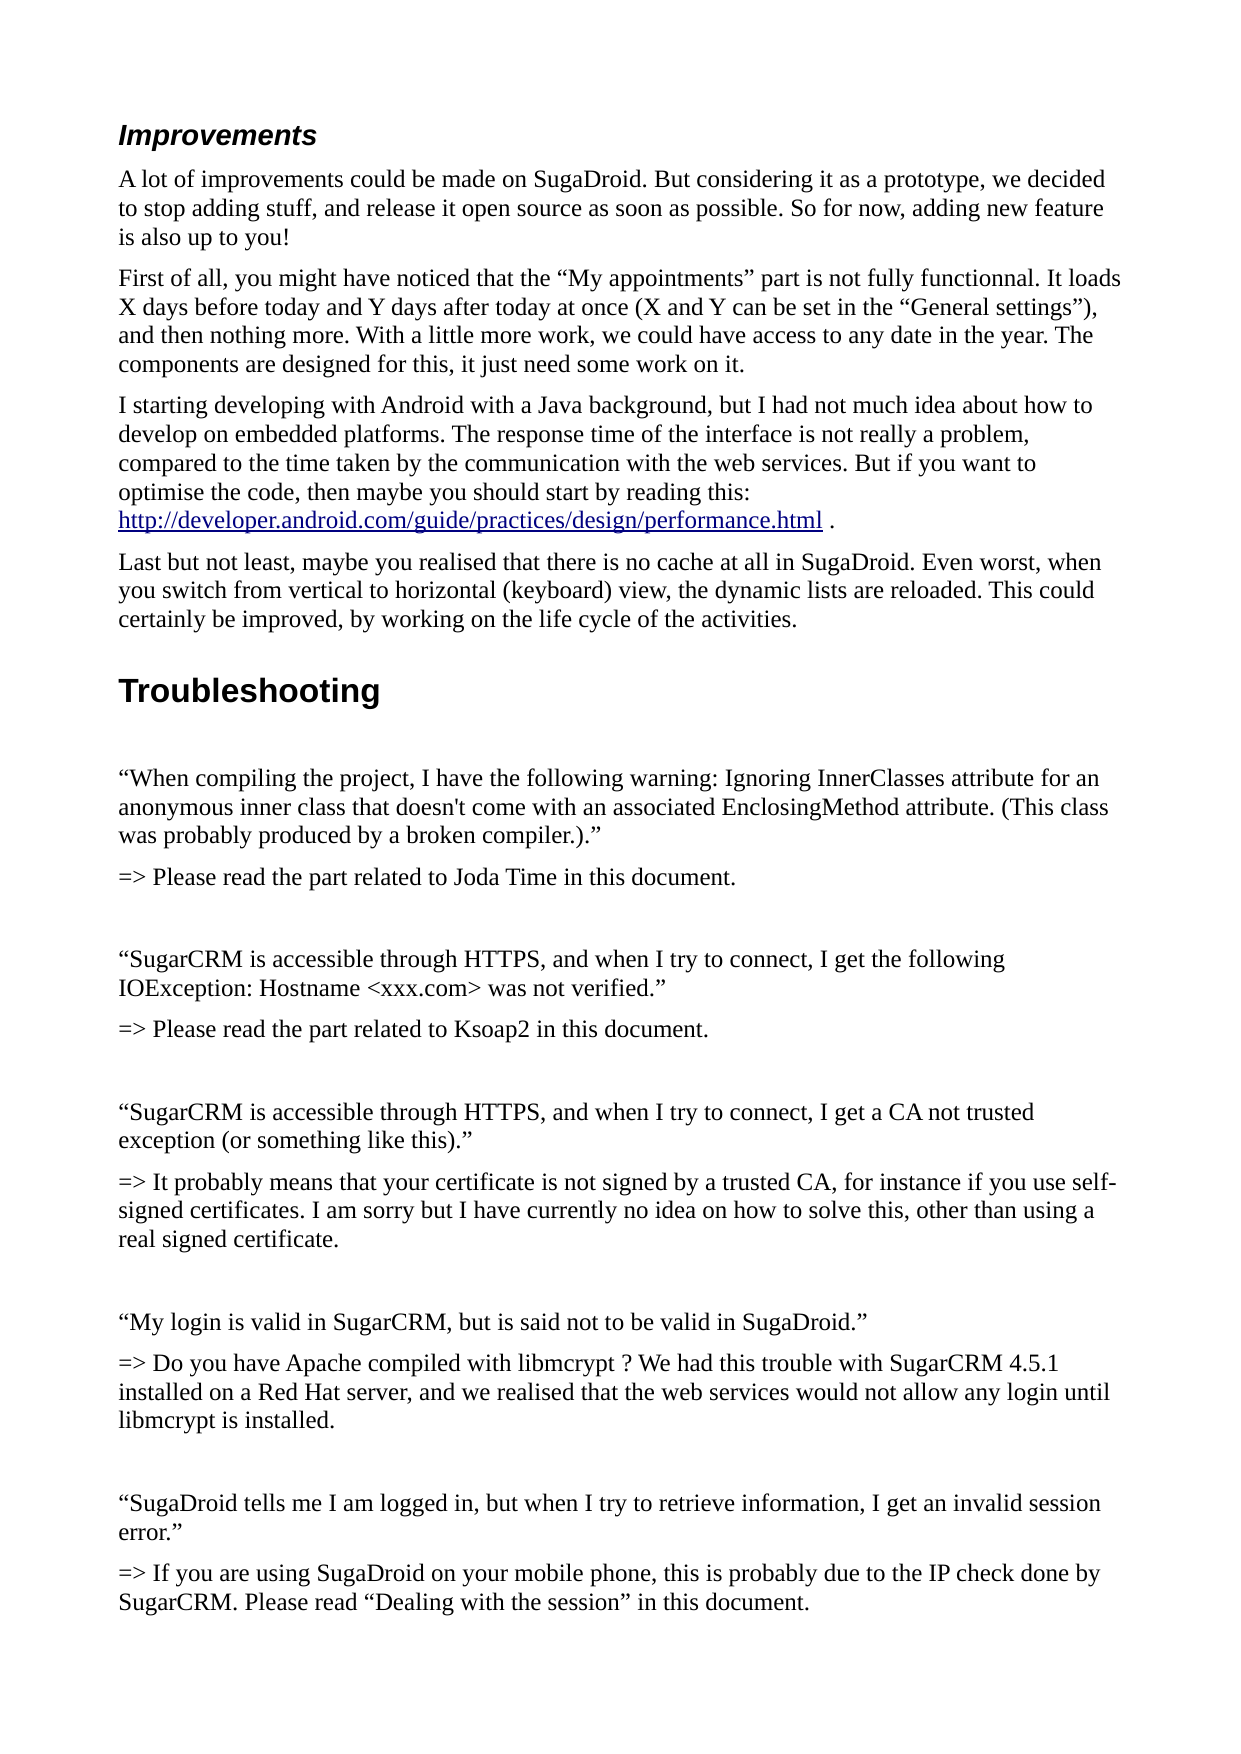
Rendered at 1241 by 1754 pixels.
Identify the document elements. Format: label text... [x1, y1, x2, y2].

text Last but not least, maybe you realised that there is no cache at all in SugaDroid. Even worst, when you switch from vertical to horizontal (keyboard) view, the dynamic lists are reloaded. This could certainly be improved, by working on the life cycle of the activities. [118, 547, 1122, 633]
text => Do you have Apache compiled with libmcrypt ? We had this trouble with SugarCRM 4.5.1 installed on a Red Hat server, and we realised that the web services would not allow any login until libmcrypt is installed. [118, 1348, 1122, 1434]
text => If you are using SugaDroid on your mobile phone, this is probably due to the IP check done by SugarCRM. Please read “Dealing with the session” in this document. [118, 1558, 1122, 1615]
text A lot of improvements could be made on SugaDroid. But considering it as a prototype, we decided to stop adding stuff, and release it open source as soon as possible. So for now, adding new feature is also up to you! [118, 164, 1122, 250]
text “When compiling the project, I have the following warning: Ignoring InnerClasses attribute for an anonymous inner class that doesn't come with an associated EnclosingMethod attribute. (This class was probably produced by a broken compiler.).” [118, 763, 1122, 849]
subtitle Improvements [118, 118, 1122, 152]
text => Please read the part related to Ksoap2 in this document. [118, 1014, 1122, 1043]
text “SugarCRM is accessible through HTTPS, and when I try to connect, I get the following IOException: Hostname <xxx.com> was not verified.” [118, 944, 1122, 1002]
subtitle Troubleshooting [118, 670, 1122, 709]
text “SugaDroid tells me I am logged in, but when I try to retrieve information, I get an invalid session error.” [118, 1488, 1122, 1545]
text First of all, you might have noticed that the “My appointments” part is not fully functionnal. It loads X days before today and Y days after today at once (X and Y can be set in the “General settings”), and then nothing more. With a little more work, we could have access to any date in the year. The components are designed for this, it just need some work on it. [118, 263, 1122, 378]
text => It probably means that your certificate is not signed by a trusted CA, for instance if you use self-signed certificates. I am sorry but I have currently no idea on how to solve this, other than using a real signed certificate. [118, 1167, 1122, 1253]
text I starting developing with Android with a Java background, but I had not much idea about how to develop on embedded platforms. The response time of the interface is not really a problem, compared to the time taken by the communication with the web services. But if you want to optimise the code, then maybe you should start by reading this: http://developer.android.com/guide/practices/design/performance.html . [118, 390, 1122, 534]
text “My login is valid in SugarCRM, but is said not to be valid in SugaDroid.” [118, 1307, 1122, 1335]
text “SugarCRM is accessible through HTTPS, and when I try to connect, I get a CA not trusted exception (or something like this).” [118, 1097, 1122, 1154]
text => Please read the part related to Joda Time in this document. [118, 862, 1122, 890]
